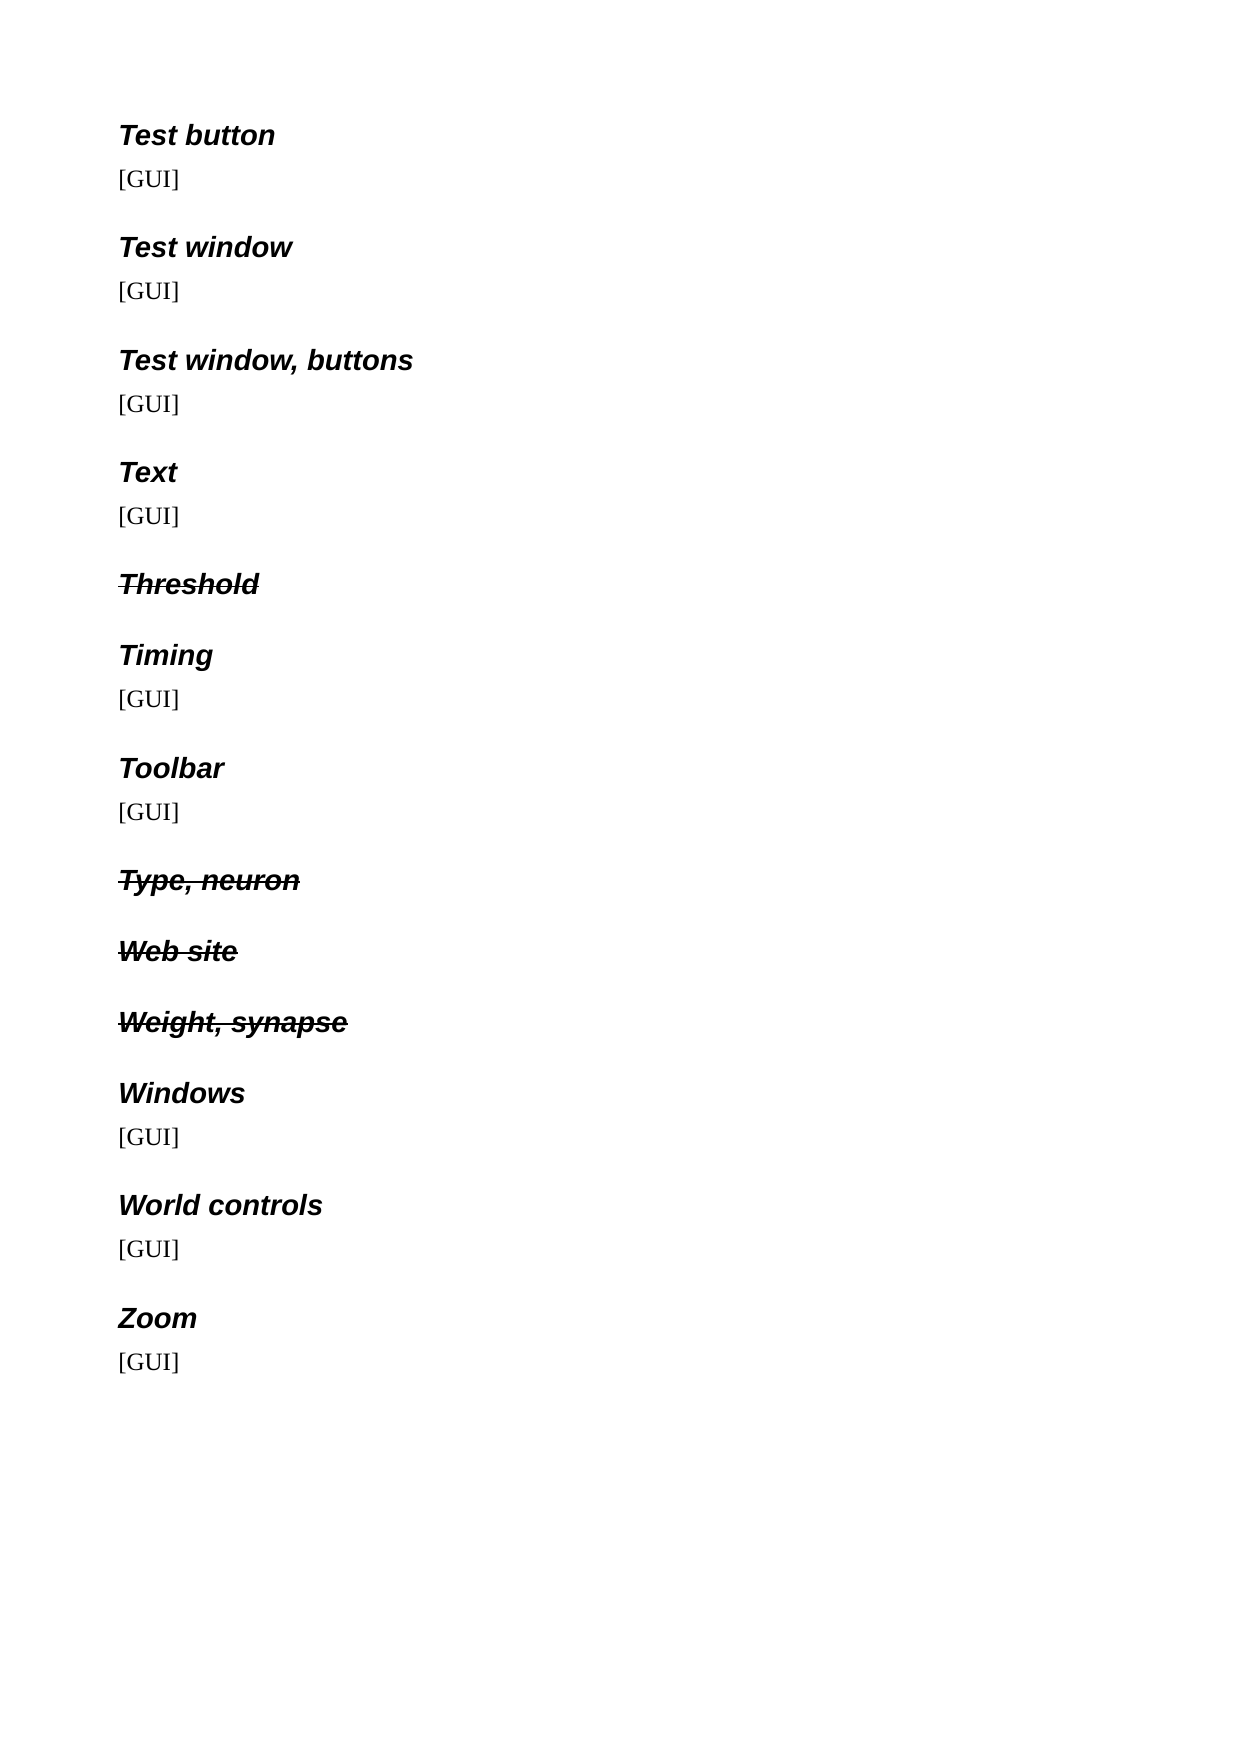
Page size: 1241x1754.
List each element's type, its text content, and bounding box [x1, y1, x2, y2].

text [GUI] [118, 501, 1122, 530]
subtitle Text [118, 455, 1122, 488]
subtitle Toolbar [118, 751, 1122, 784]
subtitle Windows [118, 1076, 1122, 1109]
text [GUI] [118, 797, 1122, 825]
subtitle World controls [118, 1188, 1122, 1222]
subtitle Type, neuron [118, 863, 1122, 896]
subtitle Test button [118, 118, 1122, 152]
subtitle Web site [118, 934, 1122, 967]
subtitle Test window [118, 230, 1122, 264]
text [GUI] [118, 276, 1122, 305]
subtitle Weight, synapse [118, 1005, 1122, 1038]
subtitle Timing [118, 638, 1122, 672]
text [GUI] [118, 389, 1122, 417]
text [GUI] [118, 1122, 1122, 1151]
text [GUI] [118, 1347, 1122, 1375]
subtitle Test window, buttons [118, 343, 1122, 376]
subtitle Threshold [118, 567, 1122, 601]
text [GUI] [118, 1234, 1122, 1263]
subtitle Zoom [118, 1301, 1122, 1334]
text [GUI] [118, 684, 1122, 713]
text [GUI] [118, 164, 1122, 193]
